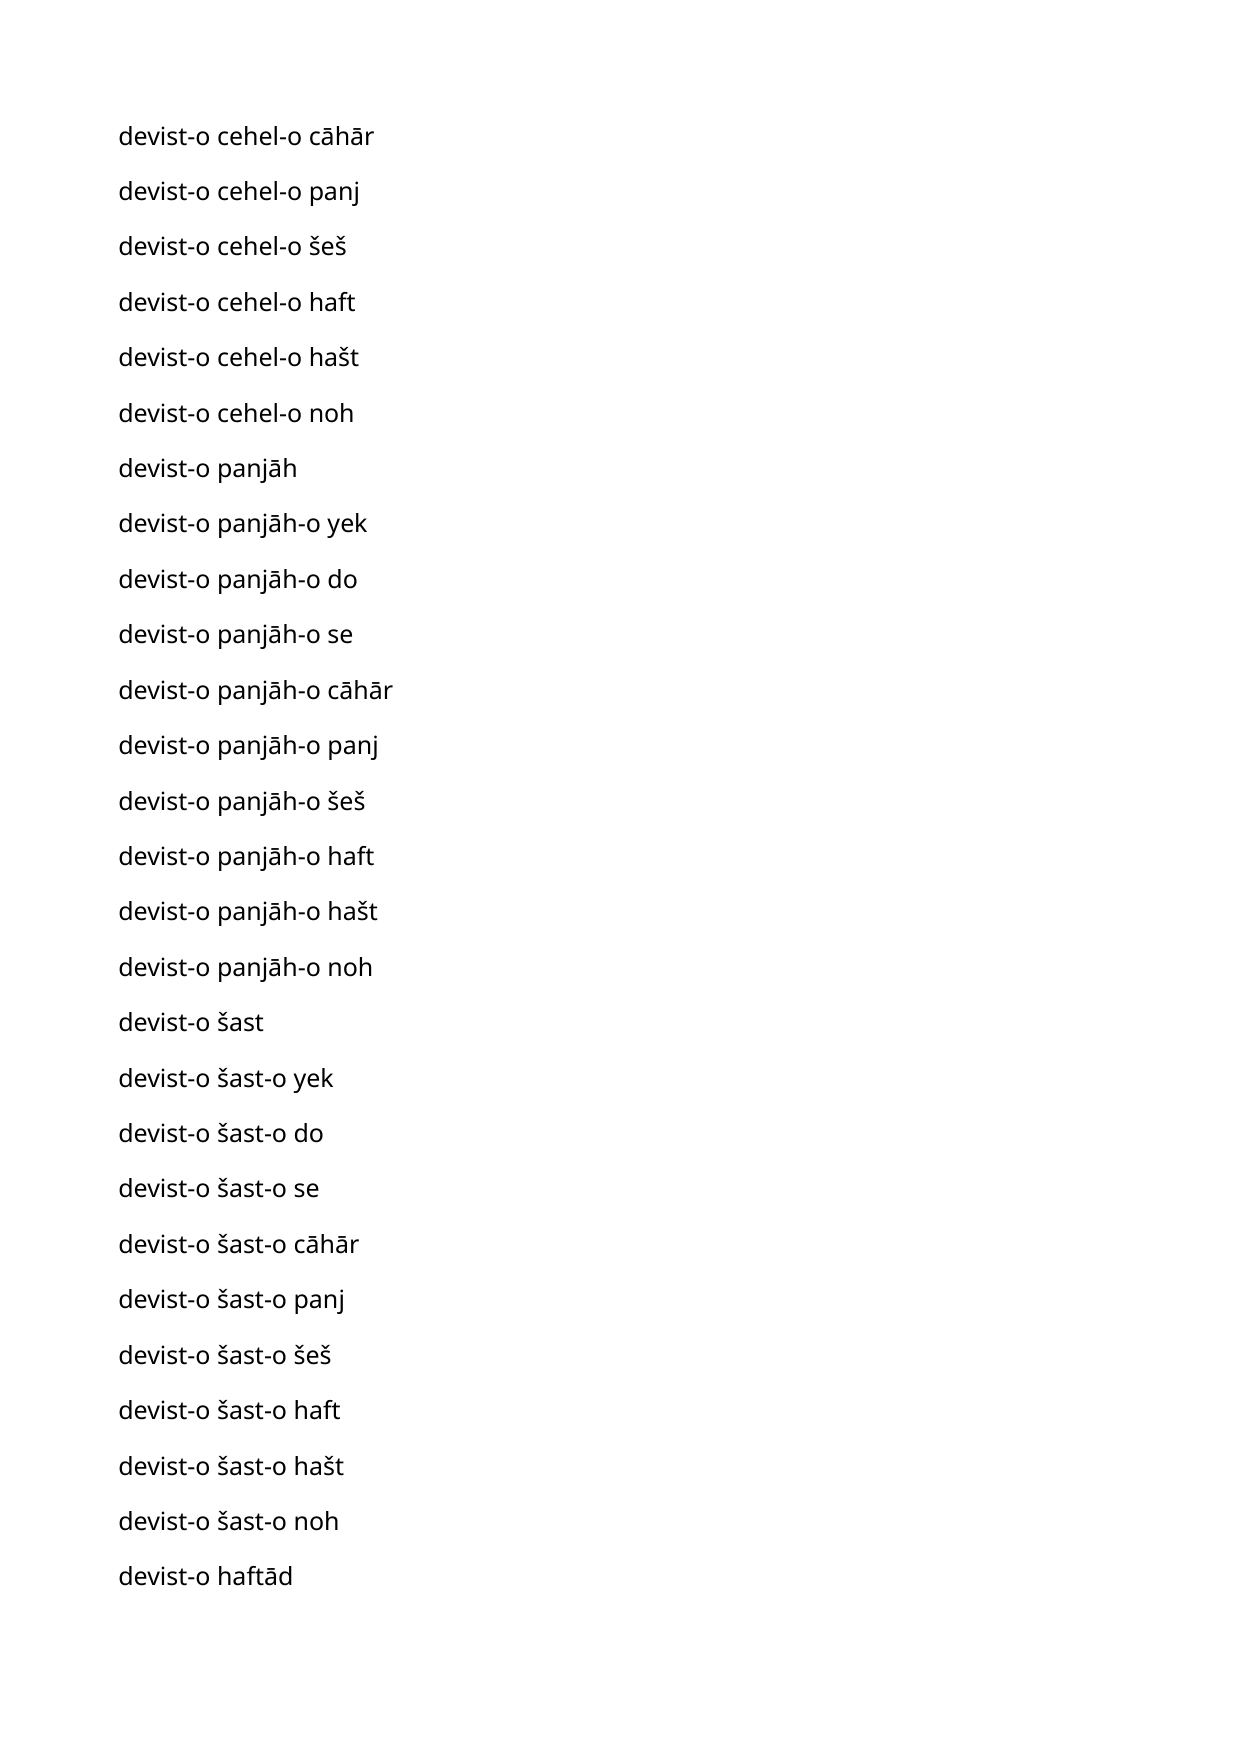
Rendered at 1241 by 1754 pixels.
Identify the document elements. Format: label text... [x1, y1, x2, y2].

text devist-o panjāh-o do [118, 561, 1122, 596]
text devist-o šast-o šeš [118, 1337, 1122, 1371]
text devist-o šast-o do [118, 1116, 1122, 1150]
text devist-o cehel-o cāhār [118, 118, 1122, 152]
text devist-o cehel-o haft [118, 284, 1122, 318]
text devist-o panjāh-o cāhār [118, 672, 1122, 706]
text devist-o panjāh-o šeš [118, 783, 1122, 817]
text devist-o panjāh [118, 451, 1122, 485]
text devist-o šast-o se [118, 1171, 1122, 1205]
text devist-o šast-o haft [118, 1393, 1122, 1427]
text devist-o panjāh-o panj [118, 728, 1122, 762]
text devist-o panjāh-o yek [118, 506, 1122, 540]
text devist-o cehel-o noh [118, 395, 1122, 429]
text devist-o cehel-o hašt [118, 340, 1122, 374]
text devist-o cehel-o šeš [118, 229, 1122, 263]
text devist-o haftād [118, 1559, 1122, 1593]
text devist-o šast-o cāhār [118, 1226, 1122, 1261]
text devist-o šast [118, 1005, 1122, 1039]
text devist-o šast-o noh [118, 1503, 1122, 1538]
text devist-o panjāh-o se [118, 617, 1122, 651]
text devist-o šast-o yek [118, 1060, 1122, 1094]
text devist-o panjāh-o hašt [118, 894, 1122, 928]
text devist-o panjāh-o haft [118, 838, 1122, 873]
text devist-o šast-o panj [118, 1282, 1122, 1316]
text devist-o šast-o hašt [118, 1448, 1122, 1482]
text devist-o panjāh-o noh [118, 949, 1122, 983]
text devist-o cehel-o panj [118, 173, 1122, 208]
